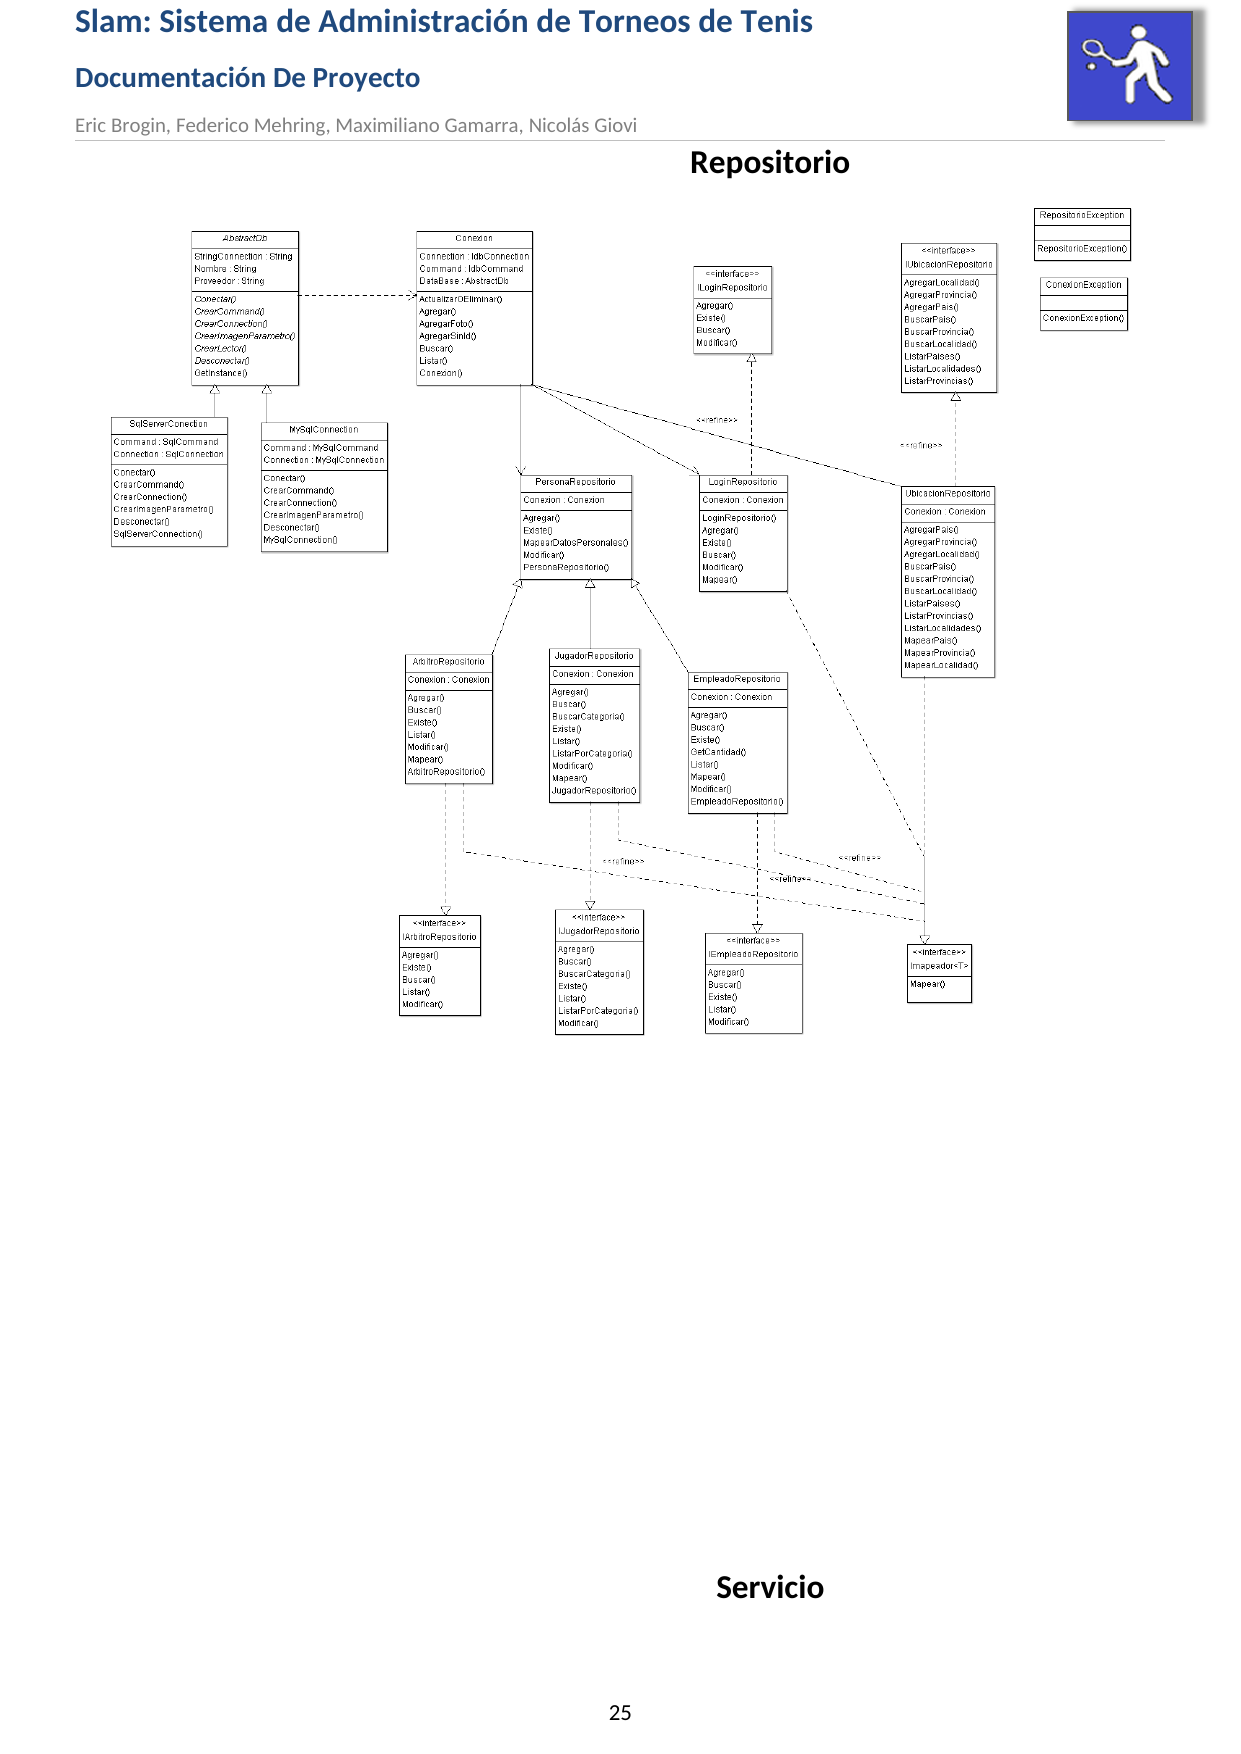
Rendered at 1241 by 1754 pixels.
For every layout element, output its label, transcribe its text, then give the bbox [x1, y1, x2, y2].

picture [93, 197, 1147, 1057]
text Repositorio [75, 141, 1165, 1066]
text Servicio [75, 1566, 1165, 1607]
picture [1065, 1, 1214, 131]
